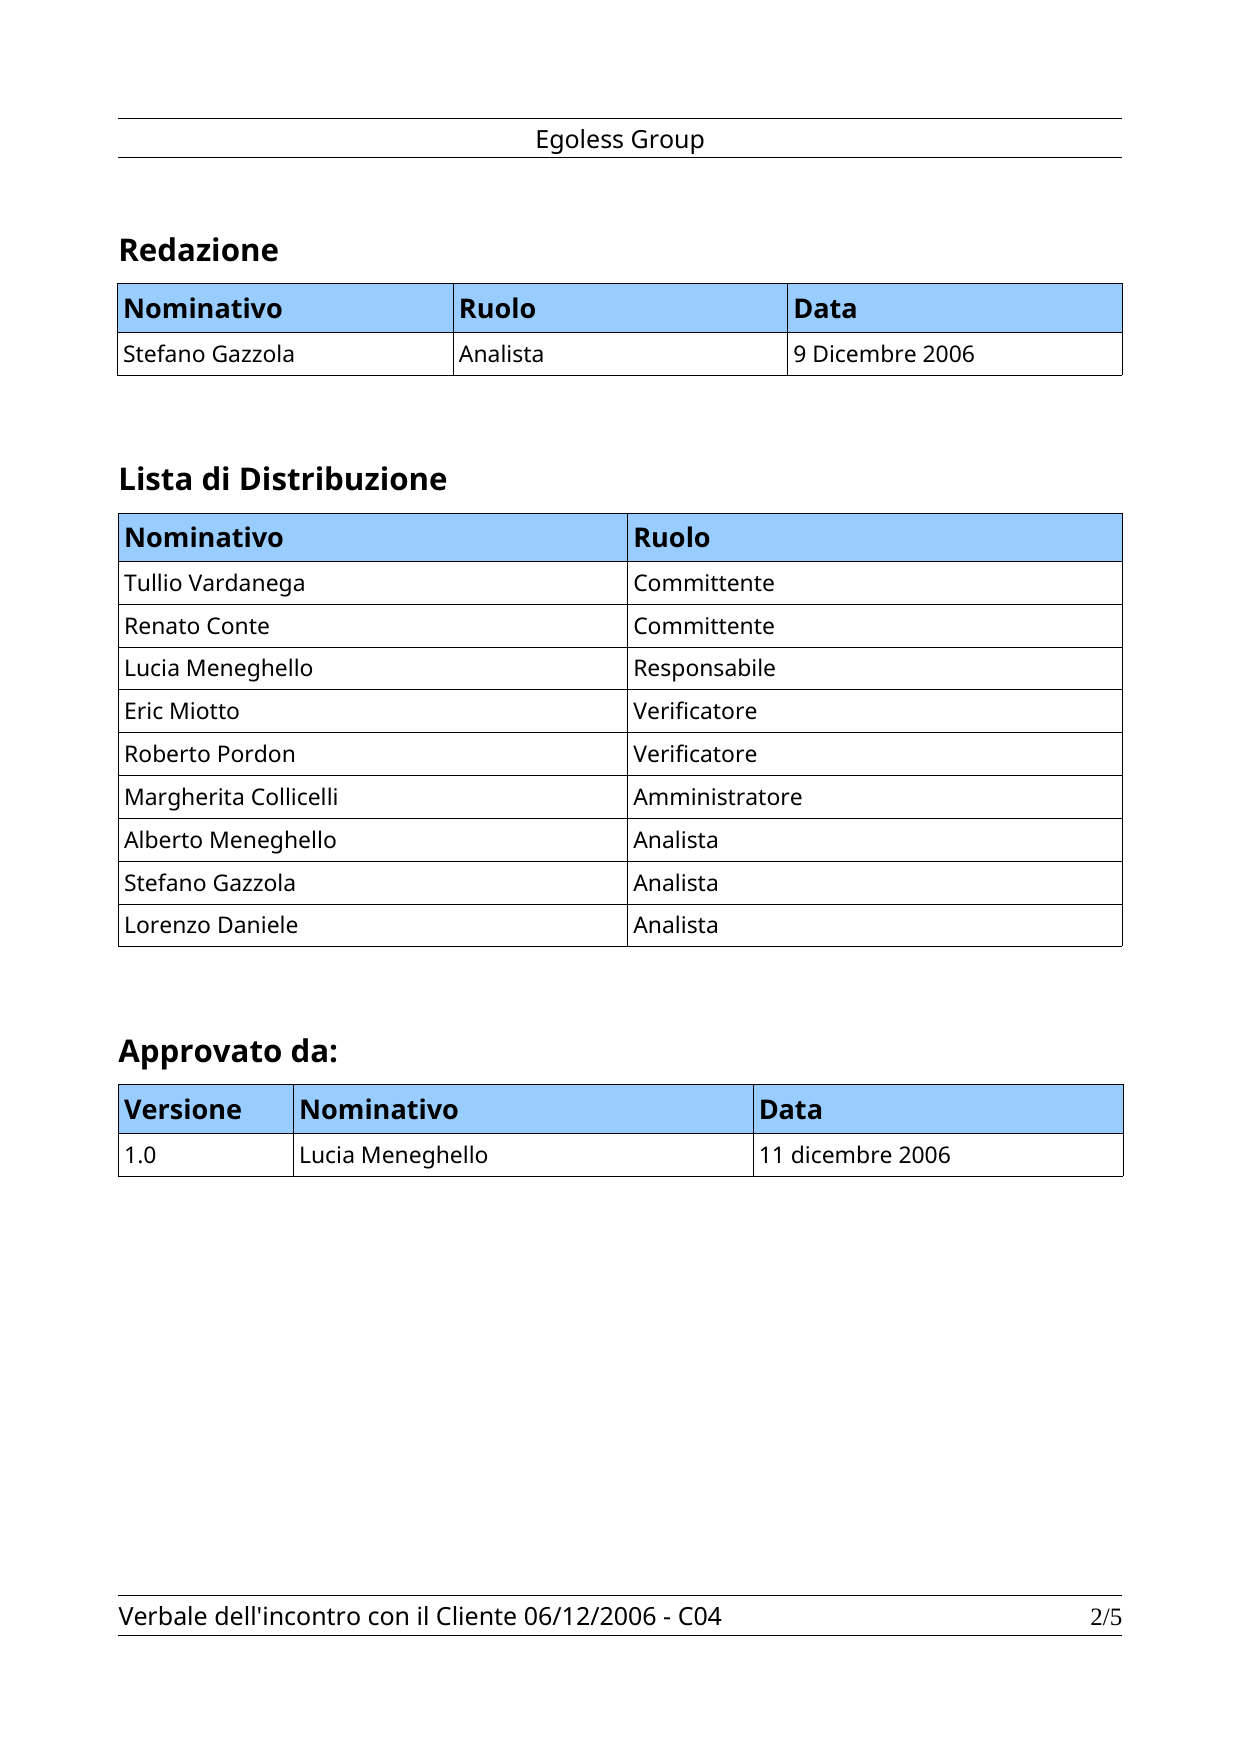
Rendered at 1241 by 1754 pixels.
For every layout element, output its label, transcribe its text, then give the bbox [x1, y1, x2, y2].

table_cell Verificatore [628, 690, 1122, 732]
table_header Data [754, 1085, 1123, 1133]
table_cell Stefano Gazzola [118, 333, 453, 374]
text Approvato da: [118, 1029, 1122, 1072]
table_cell Renato Conte [119, 605, 627, 647]
table_cell Amministratore [628, 776, 1122, 818]
table_header Nominativo [118, 284, 453, 332]
table_cell Responsabile [628, 648, 1122, 689]
table_cell Analista [454, 333, 787, 374]
table_cell Roberto Pordon [119, 733, 627, 775]
table_cell Committente [628, 605, 1122, 647]
text Redazione [118, 228, 1122, 271]
table_cell Verificatore [628, 733, 1122, 775]
table_cell Margherita Collicelli [119, 776, 627, 818]
table_header Data [788, 284, 1122, 332]
table_cell Tullio Vardanega [119, 562, 627, 604]
table_cell Lorenzo Daniele [119, 905, 627, 946]
table_header Ruolo [628, 514, 1122, 561]
text Lista di Distribuzione [118, 457, 1122, 500]
table_cell Analista [628, 905, 1122, 946]
table_cell 9 Dicembre 2006 [788, 333, 1122, 374]
table_cell Analista [628, 819, 1122, 861]
table_header Nominativo [294, 1085, 753, 1133]
table_cell Analista [628, 862, 1122, 903]
table_cell Alberto Meneghello [119, 819, 627, 861]
table_header Nominativo [119, 514, 627, 561]
table_cell Stefano Gazzola [119, 862, 627, 903]
table_header Versione [119, 1085, 293, 1133]
table_cell 1.0 [119, 1134, 293, 1176]
table_cell Lucia Meneghello [119, 648, 627, 689]
table_cell Lucia Meneghello [294, 1134, 753, 1176]
table_cell 11 dicembre 2006 [754, 1134, 1123, 1176]
table_cell Eric Miotto [119, 690, 627, 732]
table_header Ruolo [454, 284, 787, 332]
table_cell Committente [628, 562, 1122, 604]
